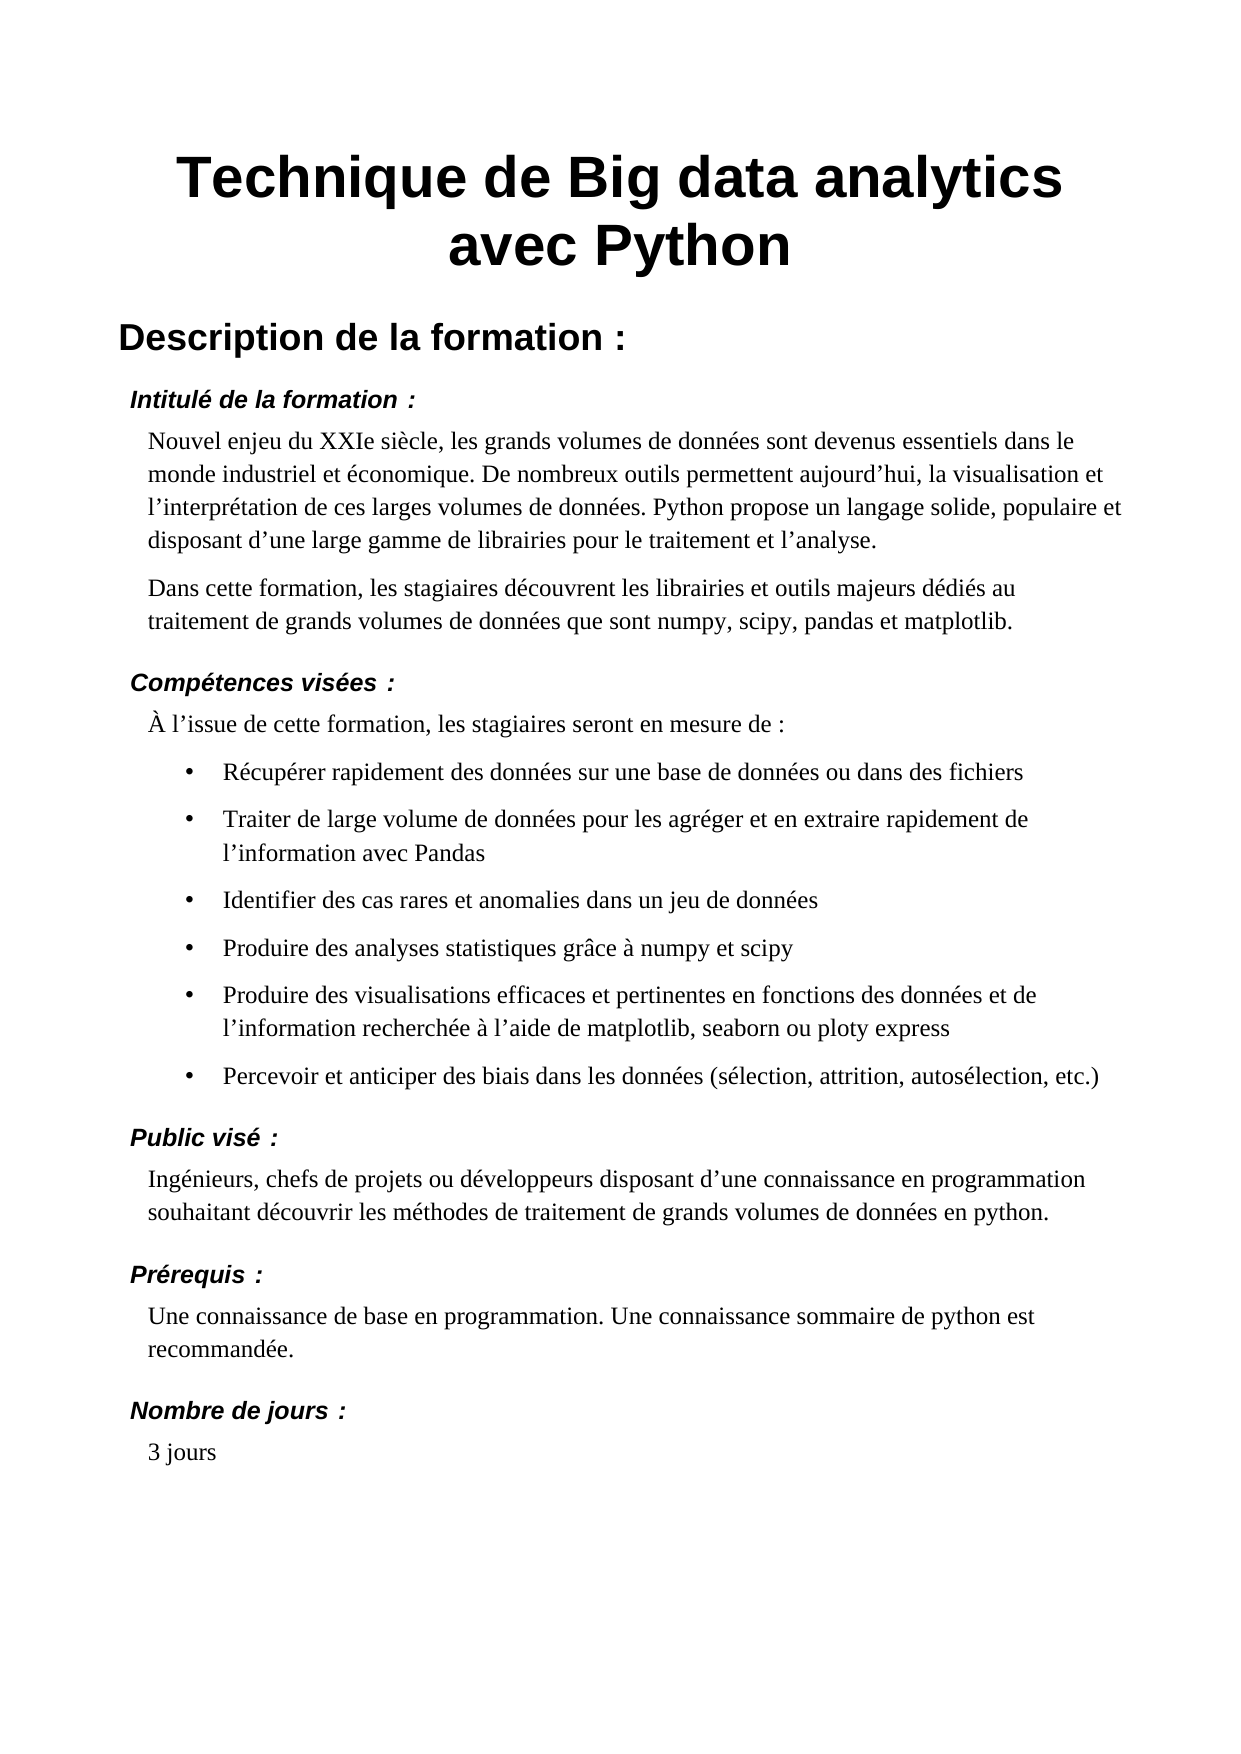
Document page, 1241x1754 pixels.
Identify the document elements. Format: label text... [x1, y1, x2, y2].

subtitle Prérequis : [130, 1260, 1110, 1288]
text Une connaissance de base en programmation. Une connaissance sommaire de python est recommandée. [148, 1301, 1122, 1363]
title Technique de Big data analytics avec Python [118, 143, 1122, 277]
list Identifier des cas rares et anomalies dans un jeu de données [185, 885, 1122, 914]
text 3 jours [148, 1437, 1122, 1466]
list Produire des analyses statistiques grâce à numpy et scipy [185, 933, 1122, 962]
list Percevoir et anticiper des biais dans les données (sélection, attrition, autosélection, etc.) [185, 1061, 1122, 1090]
list Traiter de large volume de données pour les agréger et en extraire rapidement de l’information avec Pandas [185, 804, 1122, 866]
subtitle Description de la formation : [118, 315, 1122, 358]
list Produire des visualisations efficaces et pertinentes en fonctions des données et de l’information recherchée à l’aide de matplotlib, seaborn ou ploty express [185, 980, 1122, 1042]
subtitle Compétences visées : [130, 668, 1110, 697]
text Dans cette formation, les stagiaires découvrent les librairies et outils majeurs dédiés au traitement de grands volumes de données que sont numpy, scipy, pandas et matplotlib. [148, 573, 1122, 635]
subtitle Public visé : [130, 1123, 1110, 1152]
text À l’issue de cette formation, les stagiaires seront en mesure de : [148, 709, 1122, 738]
text Nouvel enjeu du XXIe siècle, les grands volumes de données sont devenus essentiels dans le monde industriel et économique. De nombreux outils permettent aujourd’hui, la visualisation et l’interprétation de ces larges volumes de données. Python propose un langage solide, populaire et disposant d’une large gamme de librairies pour le traitement et l’analyse. [148, 426, 1122, 554]
subtitle Nombre de jours : [130, 1396, 1110, 1425]
subtitle Intitulé de la formation : [130, 385, 1110, 414]
list Récupérer rapidement des données sur une base de données ou dans des fichiers [185, 757, 1122, 786]
text Ingénieurs, chefs de projets ou développeurs disposant d’une connaissance en programmation souhaitant découvrir les méthodes de traitement de grands volumes de données en python. [148, 1164, 1122, 1226]
